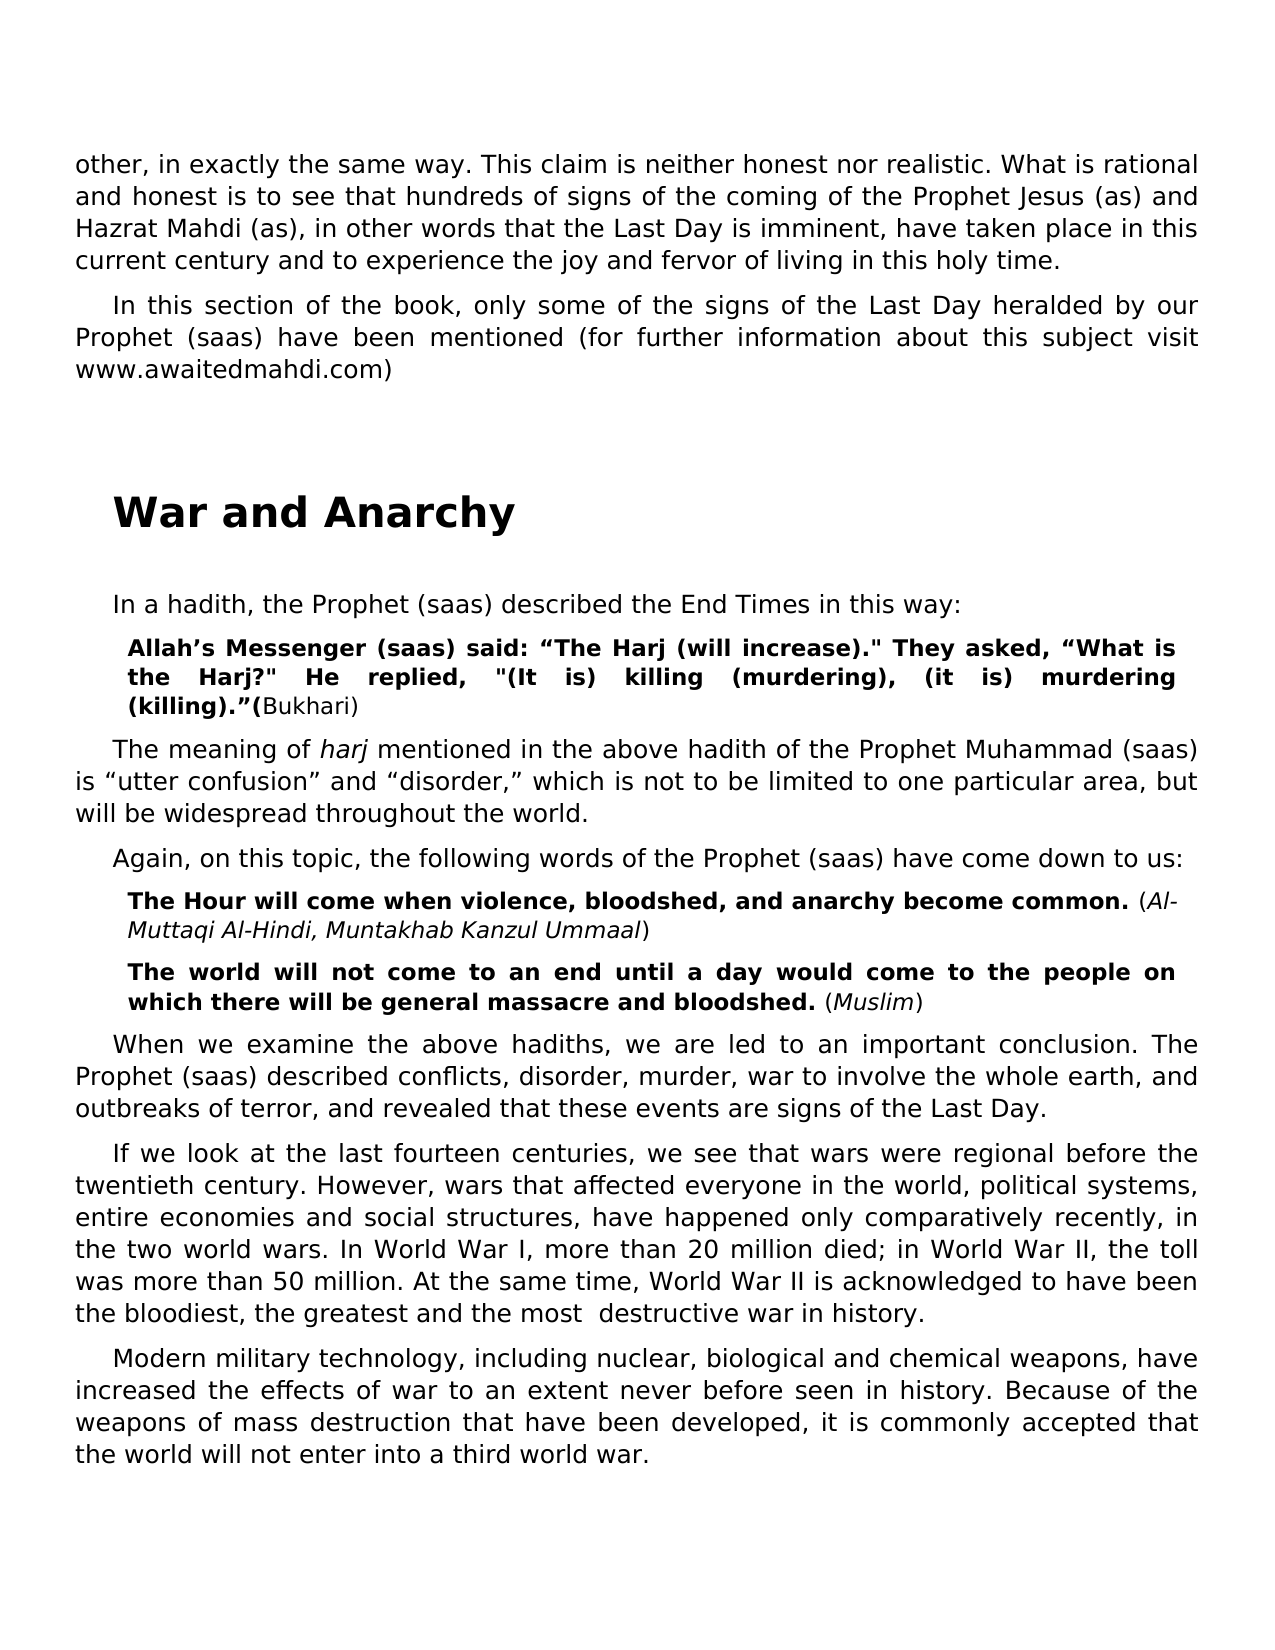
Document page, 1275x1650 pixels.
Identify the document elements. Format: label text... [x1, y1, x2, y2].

text In a hadith, the Prophet (saas) described the End Times in this way: [75, 590, 1200, 619]
text other, in exactly the same way. This claim is neither honest nor realistic. What is rational and honest is to see that hundreds of signs of the coming of the Prophet Jesus (as) and Hazrat Mahdi (as), in other words that the Last Day is imminent, have taken place in this current century and to experience the joy and fervor of living in this holy time. [75, 150, 1200, 275]
text If we look at the last fourteen centuries, we see that wars were regional before the twentieth century. However, wars that affected everyone in the world, political systems, entire economies and social structures, have happened only comparatively recently, in the two world wars. In World War I, more than 20 million died; in World War II, the toll was more than 50 million. At the same time, World War II is acknowledged to have been the bloodiest, the greatest and the most destructive war in history. [75, 1139, 1200, 1329]
text The world will not come to an end until a day would come to the people on which there will be general massacre and bloodshed. (Muslim) [127, 959, 1177, 1015]
text When we examine the above hadiths, we are led to an important conclusion. The Prophet (saas) described conflicts, disorder, murder, war to involve the whole earth, and outbreaks of terror, and revealed that these events are signs of the Last Day. [75, 1031, 1200, 1124]
text In this section of the book, only some of the signs of the Last Day heralded by our Prophet (saas) have been mentioned (for further information about this subject visit www.awaitedmahdi.com) [75, 291, 1200, 384]
text Again, on this topic, the following words of the Prophet (saas) have come down to us: [75, 844, 1200, 873]
text Allah’s Messenger (saas) said: “The Harj (will increase)." They asked, “What is the Harj?" He replied, "(It is) killing (murdering), (it is) murdering (killing).”(Bukhari) [127, 635, 1177, 720]
subtitle War and Anarchy [112, 489, 1200, 537]
text The Hour will come when violence, bloodshed, and anarchy become common. (Al-Muttaqi Al-Hindi, Muntakhab Kanzul Ummaal) [127, 888, 1177, 944]
text Modern military technology, including nuclear, biological and chemical weapons, have increased the effects of war to an extent never before seen in history. Because of the weapons of mass destruction that have been developed, it is commonly accepted that the world will not enter into a third world war. [75, 1344, 1200, 1470]
text The meaning of harj mentioned in the above hadith of the Prophet Muhammad (saas) is “utter confusion” and “disorder,” which is not to be limited to one particular area, but will be widespread throughout the world. [75, 735, 1200, 828]
